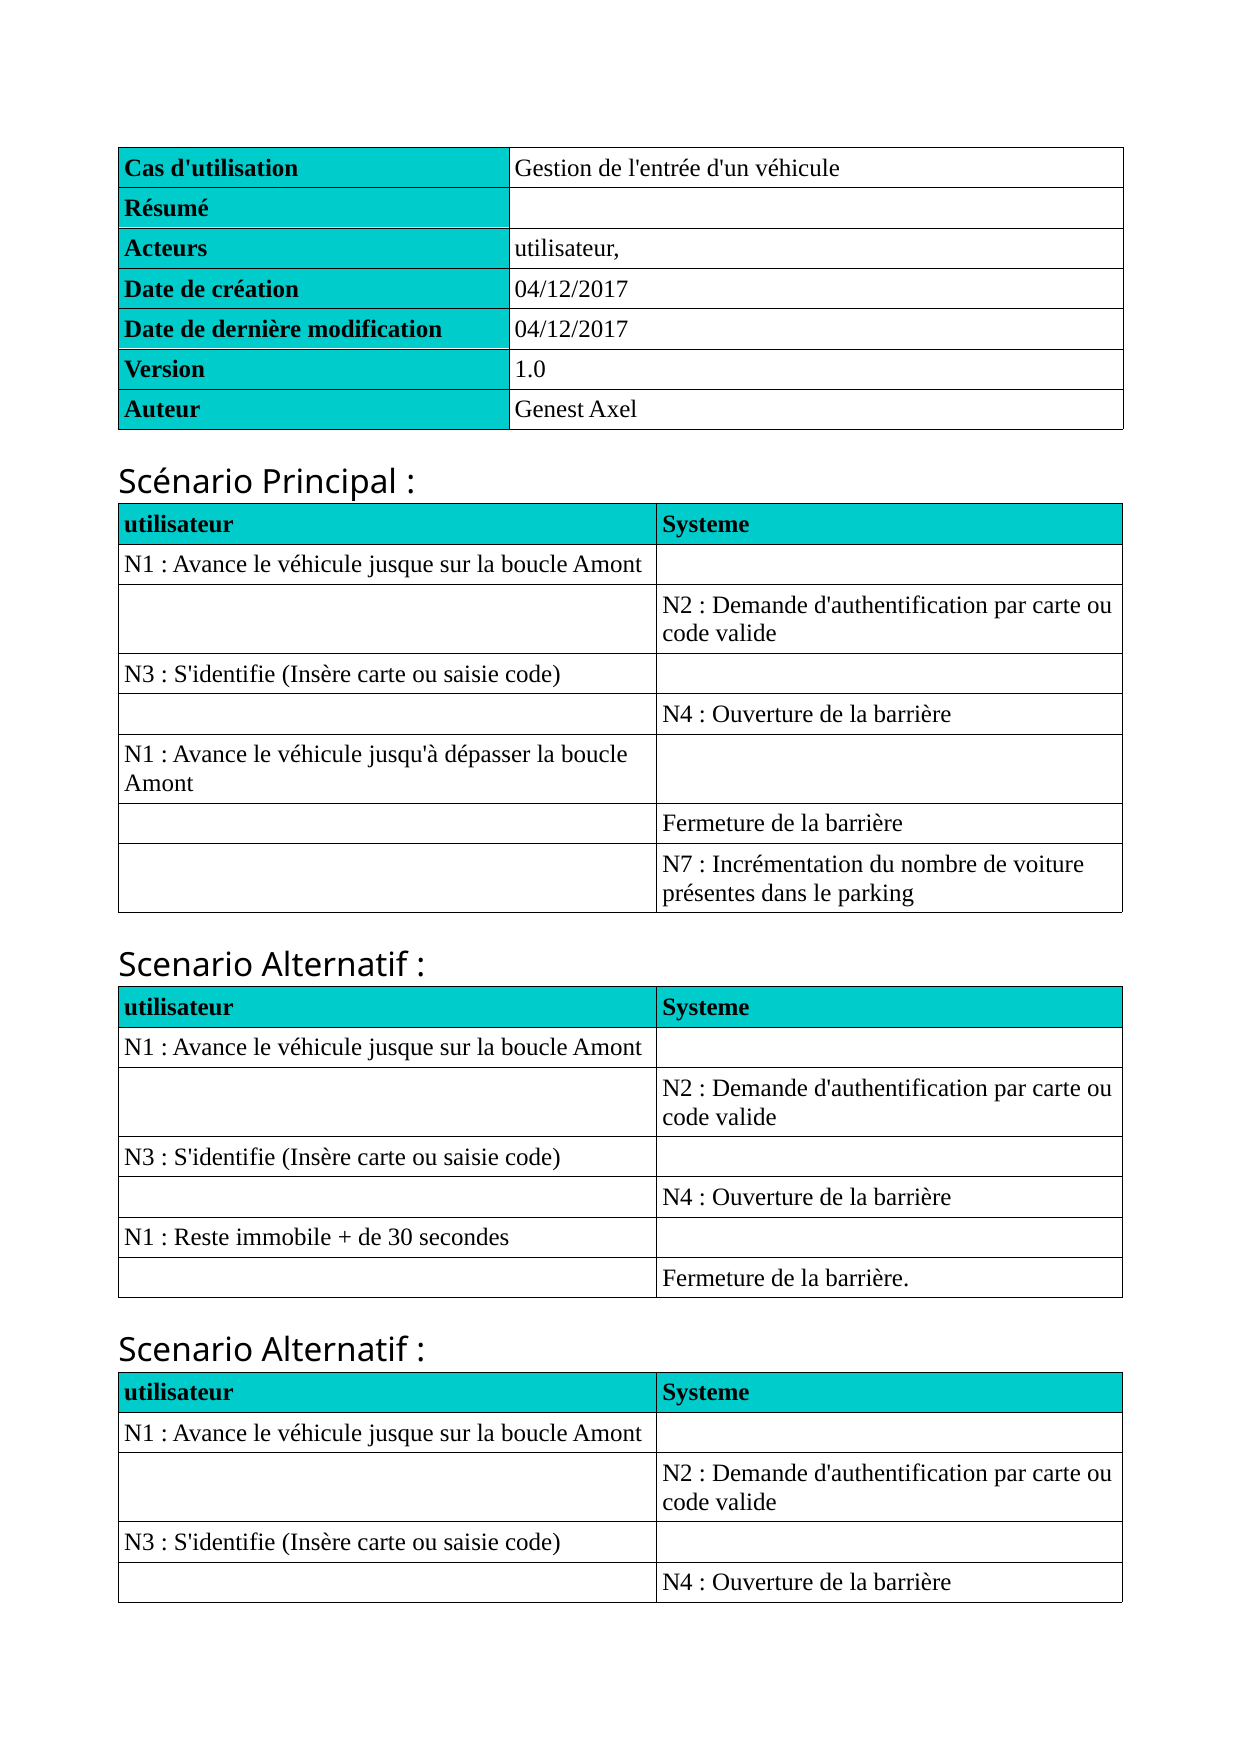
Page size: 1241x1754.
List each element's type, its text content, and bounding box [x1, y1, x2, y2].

table_cell N1 : Avance le véhicule jusque sur la boucle Amont [119, 1028, 656, 1067]
table_cell [657, 1522, 1122, 1562]
table_cell Genest Axel [510, 390, 1123, 429]
table_cell [657, 1218, 1122, 1257]
table_cell 04/12/2017 [510, 269, 1123, 308]
table_cell N2 : Demande d'authentification par carte ou code valide [657, 1068, 1122, 1136]
table_cell Date de dernière modification [119, 309, 509, 348]
table_cell N1 : Reste immobile + de 30 secondes [119, 1218, 656, 1257]
table_cell N4 : Ouverture de la barrière [657, 1177, 1122, 1217]
table_cell N3 : S'identifie (Insère carte ou saisie code) [119, 1522, 656, 1562]
table_cell N2 : Demande d'authentification par carte ou code valide [657, 1453, 1122, 1521]
table_cell [510, 188, 1123, 227]
table_cell [657, 654, 1122, 693]
text Scenario Alternatif : [118, 1326, 1122, 1372]
table_cell N3 : S'identifie (Insère carte ou saisie code) [119, 1137, 656, 1176]
table_cell N1 : Avance le véhicule jusqu'à dépasser la boucle Amont [119, 735, 656, 803]
table_cell utilisateur, [510, 229, 1123, 268]
table_cell [657, 545, 1122, 584]
table_header Systeme [657, 987, 1122, 1027]
table_cell Fermeture de la barrière. [657, 1258, 1122, 1297]
table_cell [657, 735, 1122, 803]
text Scenario Alternatif : [118, 941, 1122, 986]
table_header Systeme [657, 504, 1122, 544]
text Scénario Principal : [118, 458, 1122, 503]
table_cell [119, 804, 656, 843]
table_cell [119, 694, 656, 734]
table_header Cas d'utilisation [119, 148, 509, 187]
table_header utilisateur [119, 1373, 656, 1412]
table_header utilisateur [119, 987, 656, 1027]
table_cell Acteurs [119, 229, 509, 268]
table_cell Version [119, 350, 509, 389]
table_cell [657, 1413, 1122, 1452]
table_cell Fermeture de la barrière [657, 804, 1122, 843]
table_cell [119, 1563, 656, 1602]
table_cell N4 : Ouverture de la barrière [657, 1563, 1122, 1602]
table_cell N1 : Avance le véhicule jusque sur la boucle Amont [119, 1413, 656, 1452]
table_cell [657, 1028, 1122, 1067]
table_cell [657, 1137, 1122, 1176]
table_cell [119, 1068, 656, 1136]
table_cell [119, 1453, 656, 1521]
table_cell Date de création [119, 269, 509, 308]
table_cell N1 : Avance le véhicule jusque sur la boucle Amont [119, 545, 656, 584]
table_cell 04/12/2017 [510, 309, 1123, 348]
table_header utilisateur [119, 504, 656, 544]
table_header Systeme [657, 1373, 1122, 1412]
table_cell [119, 1258, 656, 1297]
table_cell N7 : Incrémentation du nombre de voiture présentes dans le parking [657, 844, 1122, 912]
table_cell [119, 1177, 656, 1217]
table_cell [119, 585, 656, 653]
table_cell N4 : Ouverture de la barrière [657, 694, 1122, 734]
table_cell 1.0 [510, 350, 1123, 389]
table_cell [119, 844, 656, 912]
table_cell N3 : S'identifie (Insère carte ou saisie code) [119, 654, 656, 693]
table_header Gestion de l'entrée d'un véhicule [510, 148, 1123, 187]
table_cell N2 : Demande d'authentification par carte ou code valide [657, 585, 1122, 653]
table_cell Auteur [119, 390, 509, 429]
table_cell Résumé [119, 188, 509, 227]
